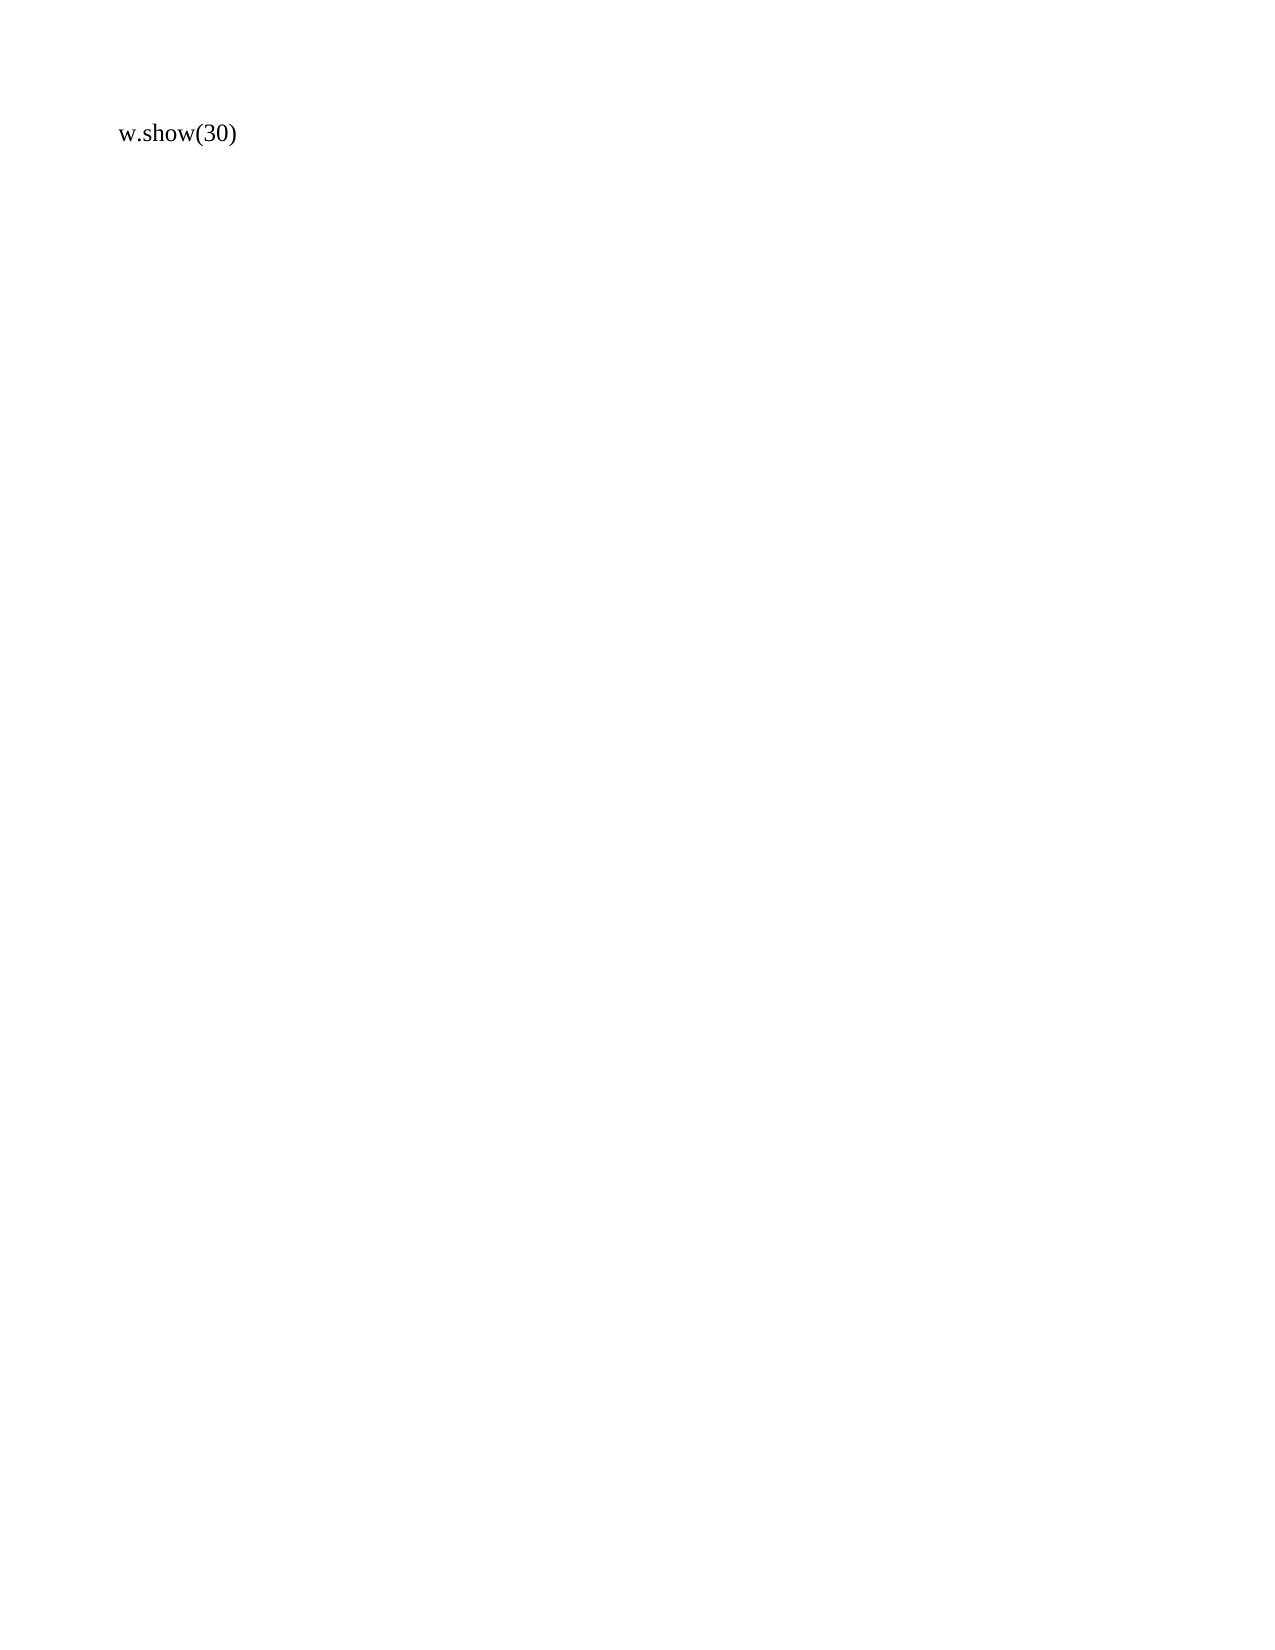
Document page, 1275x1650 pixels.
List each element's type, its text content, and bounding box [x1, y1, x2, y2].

text w.show(30) [118, 118, 1157, 147]
